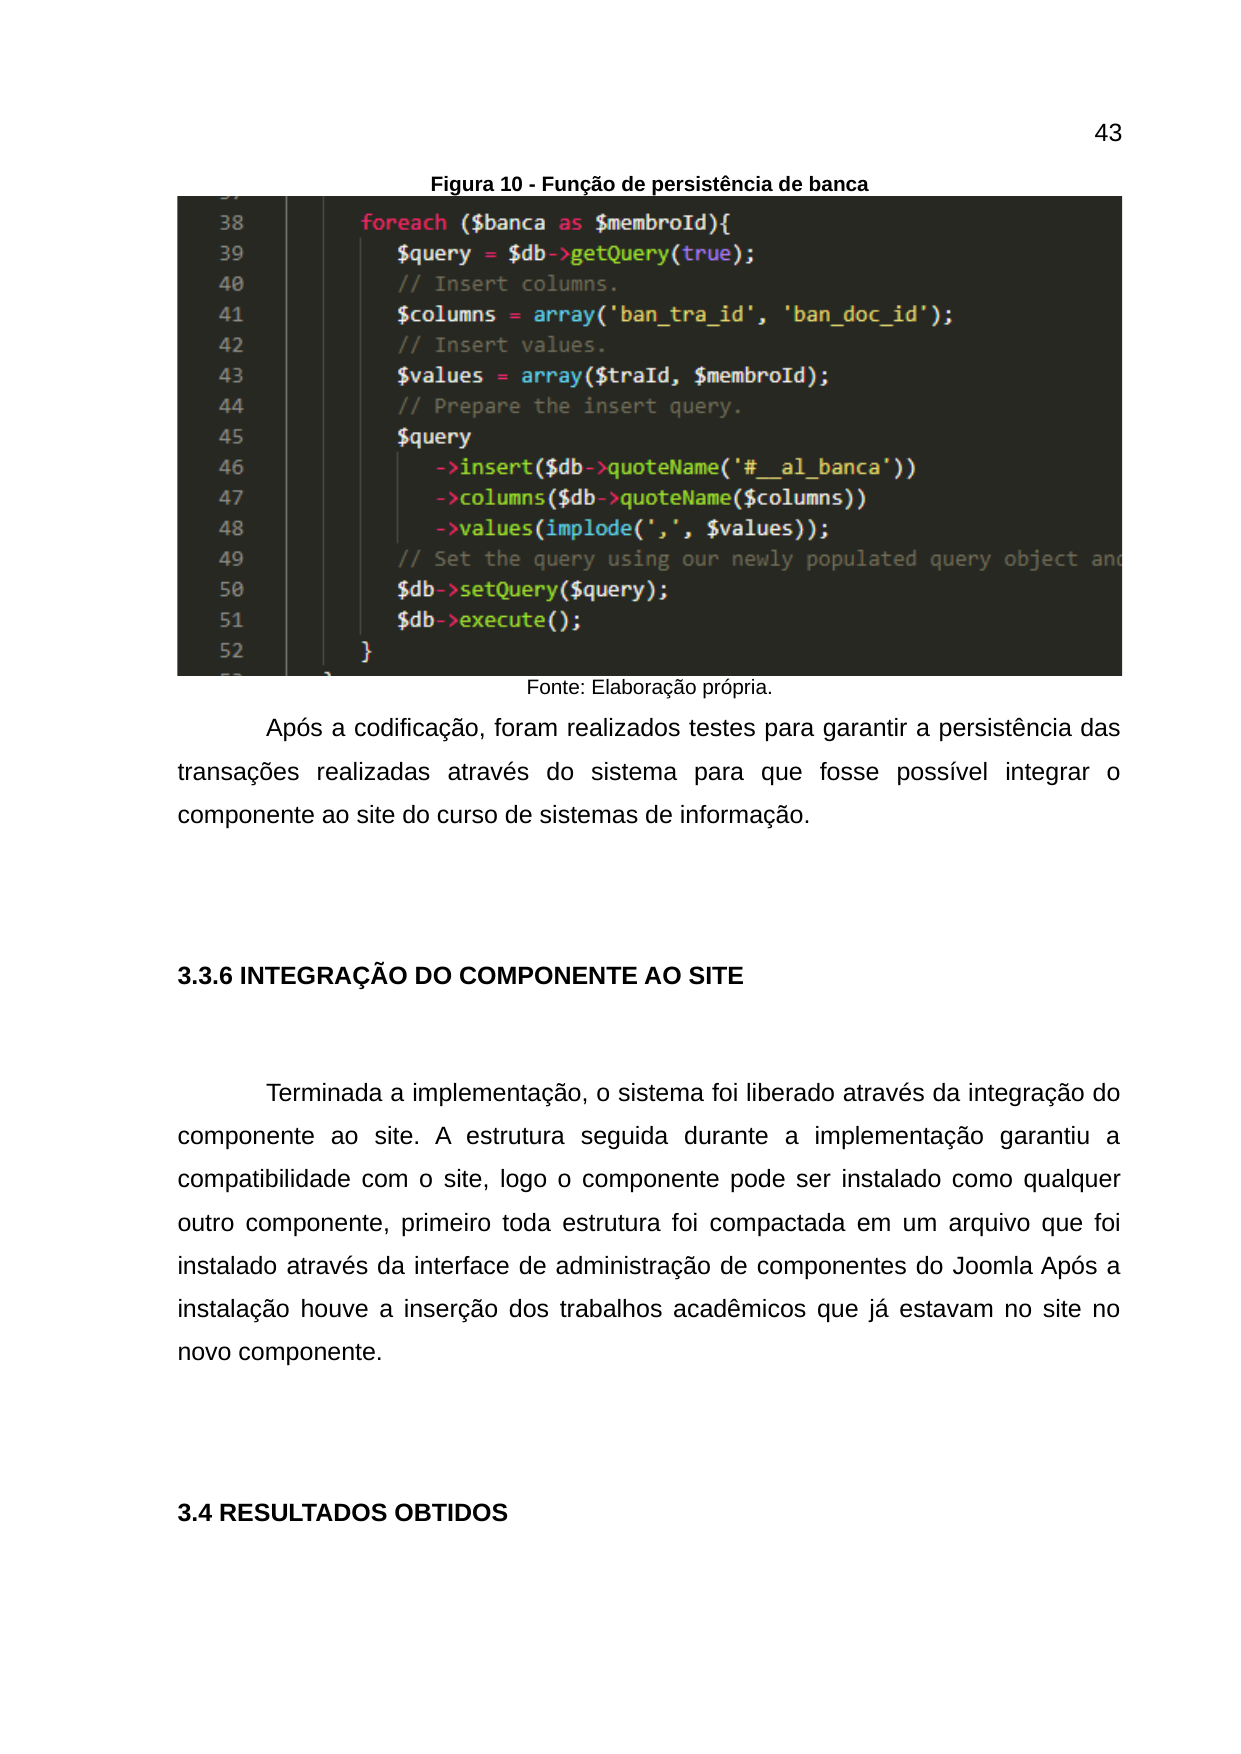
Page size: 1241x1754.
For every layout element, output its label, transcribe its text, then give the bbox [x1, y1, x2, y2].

picture [177, 196, 1123, 676]
text Após a codificação, foram realizados testes para garantir a persistência das transações realizadas através do sistema para que fosse possível integrar o componente ao site do curso de sistemas de informação. [177, 699, 1122, 828]
text Figura 10 - Função de persistência de banca [177, 172, 1122, 196]
text Fonte: Elaboração própria. [177, 676, 1122, 699]
text Terminada a implementação, o sistema foi liberado através da integração do componente ao site. A estrutura seguida durante a implementação garantiu a compatibilidade com o site, logo o componente pode ser instalado como qualquer outro componente, primeiro toda estrutura foi compactada em um arquivo que foi instalado através da interface de administração de componentes do Joomla Após a instalação houve a inserção dos trabalhos acadêmicos que já estavam no site no novo componente. [177, 1078, 1122, 1366]
text 3.3.6 Integração do componente ao site [177, 961, 1122, 990]
text 3.4 Resultados obtidos [177, 1498, 1122, 1527]
